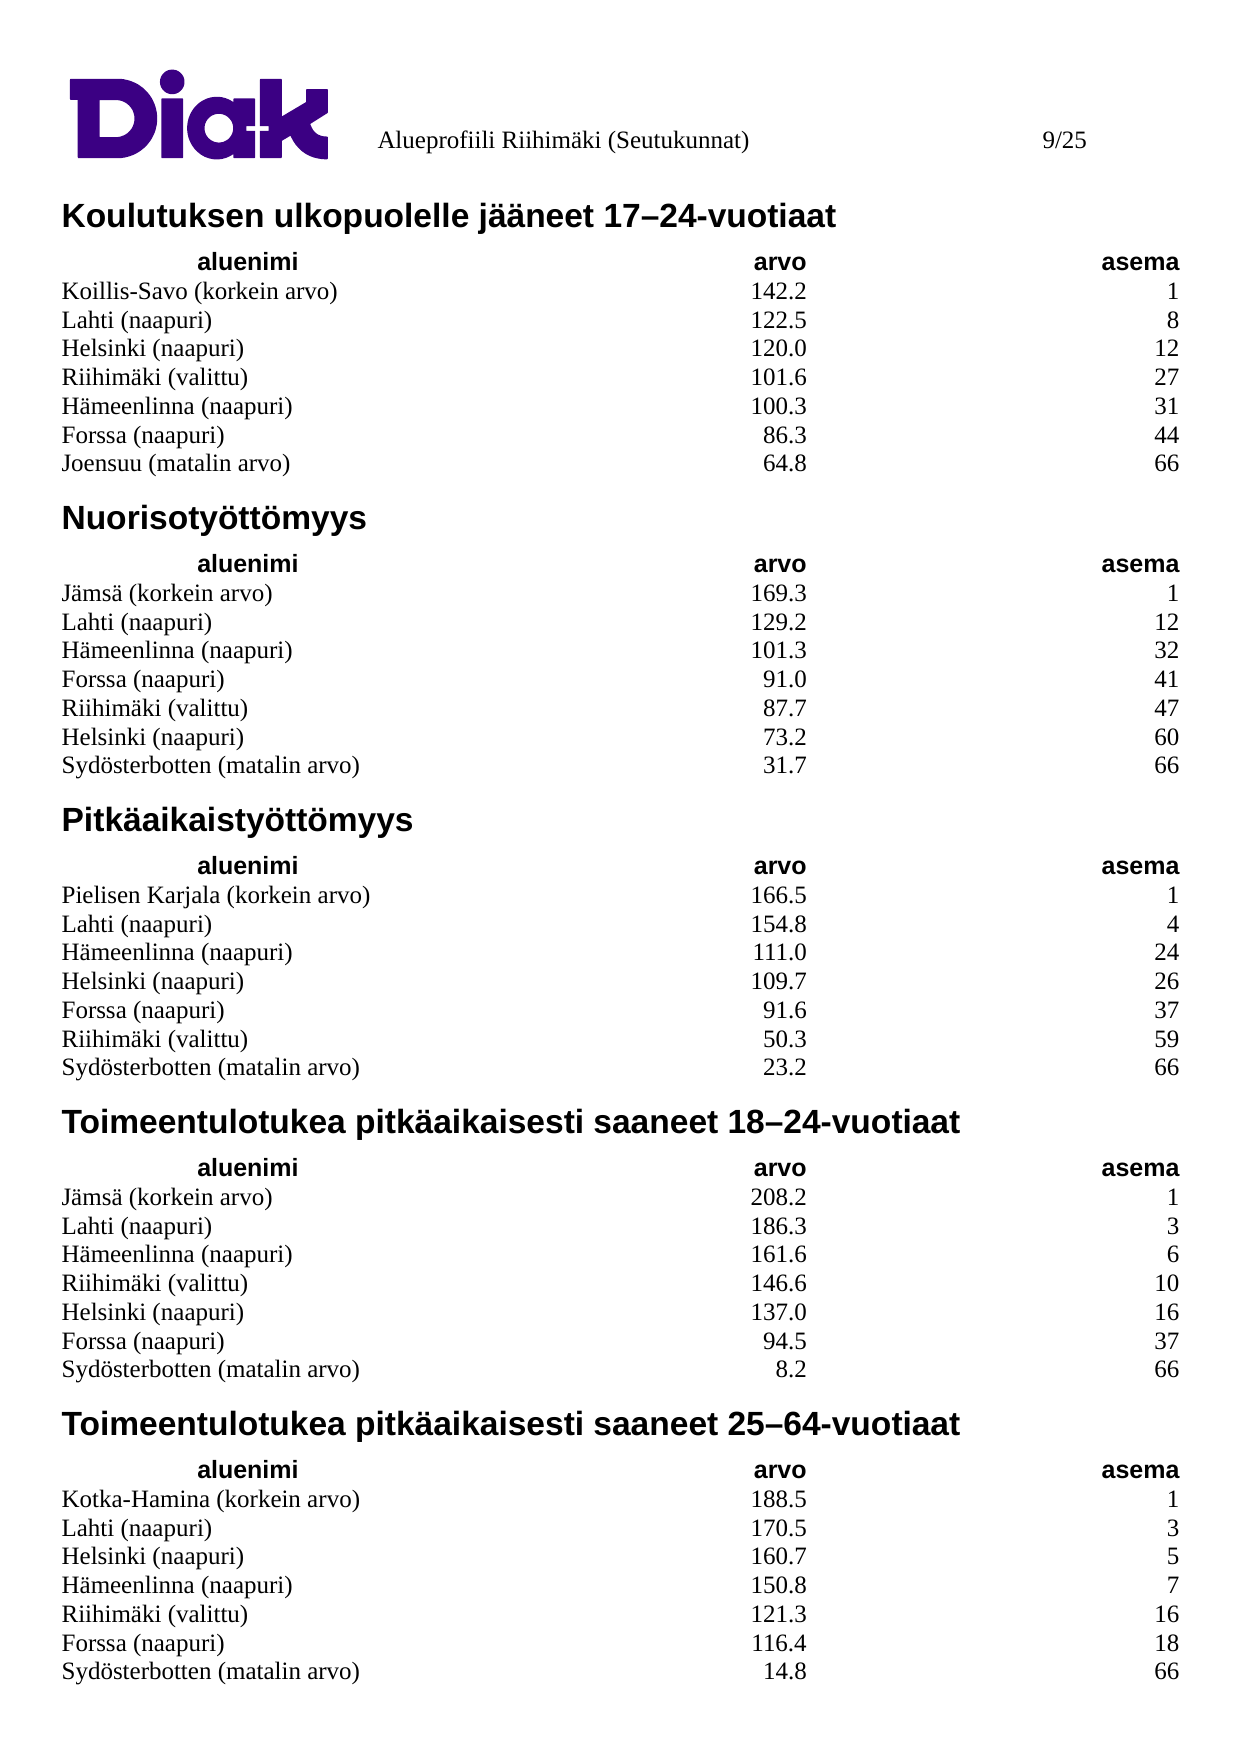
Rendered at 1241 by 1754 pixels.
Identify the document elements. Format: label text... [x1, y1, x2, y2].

table_cell 73.2 [434, 722, 806, 751]
table_cell Forssa (naapuri) [61, 420, 434, 448]
table_cell Hämeenlinna (naapuri) [61, 1240, 434, 1268]
table_cell Koillis-Savo (korkein arvo) [61, 276, 434, 305]
table_cell Helsinki (naapuri) [61, 1541, 434, 1570]
table_cell Joensuu (matalin arvo) [61, 449, 434, 477]
table_cell 186.3 [434, 1211, 806, 1239]
table_cell 10 [806, 1268, 1179, 1297]
table_cell Forssa (naapuri) [61, 1326, 434, 1354]
table_cell 18 [806, 1628, 1179, 1656]
subtitle Koulutuksen ulkopuolelle jääneet 17–24-vuotiaat [61, 196, 1179, 235]
table_cell Jämsä (korkein arvo) [61, 578, 434, 607]
table_cell 1 [806, 880, 1179, 909]
table_cell Sydösterbotten (matalin arvo) [61, 751, 434, 779]
table_cell 7 [806, 1570, 1179, 1599]
table_cell Helsinki (naapuri) [61, 966, 434, 995]
table_cell Pielisen Karjala (korkein arvo) [61, 880, 434, 909]
subtitle Toimeentulotukea pitkäaikaisesti saaneet 18–24-vuotiaat [61, 1102, 1179, 1141]
table_cell 154.8 [434, 909, 806, 937]
table_cell 66 [806, 449, 1179, 477]
table_cell 101.6 [434, 362, 806, 391]
table_cell 100.3 [434, 391, 806, 420]
table_cell 12 [806, 334, 1179, 362]
table_cell Riihimäki (valittu) [61, 1599, 434, 1628]
table_header aluenimi [61, 1153, 434, 1182]
table_cell 31 [806, 391, 1179, 420]
subtitle Toimeentulotukea pitkäaikaisesti saaneet 25–64-vuotiaat [61, 1404, 1179, 1443]
table_cell 24 [806, 938, 1179, 966]
table_cell 8 [806, 305, 1179, 333]
table_cell 1 [806, 276, 1179, 305]
table_cell 3 [806, 1211, 1179, 1239]
table_cell 111.0 [434, 938, 806, 966]
table_cell 208.2 [434, 1182, 806, 1211]
table_header arvo [434, 851, 806, 880]
table_cell 6 [806, 1240, 1179, 1268]
subtitle Pitkäaikaistyöttömyys [61, 800, 1179, 839]
table_header arvo [434, 247, 806, 276]
table_header arvo [434, 1153, 806, 1182]
table_cell Hämeenlinna (naapuri) [61, 636, 434, 664]
table_cell 5 [806, 1541, 1179, 1570]
table_cell 142.2 [434, 276, 806, 305]
table_cell Forssa (naapuri) [61, 1628, 434, 1656]
table_cell 64.8 [434, 449, 806, 477]
table_cell 91.0 [434, 664, 806, 693]
table_cell 60 [806, 722, 1179, 751]
table_cell 94.5 [434, 1326, 806, 1354]
table_cell Lahti (naapuri) [61, 607, 434, 636]
table_cell 37 [806, 995, 1179, 1024]
table_cell 1 [806, 1182, 1179, 1211]
table_cell 150.8 [434, 1570, 806, 1599]
table_cell 120.0 [434, 334, 806, 362]
table_cell 122.5 [434, 305, 806, 333]
table_cell Lahti (naapuri) [61, 909, 434, 937]
table_cell 16 [806, 1599, 1179, 1628]
table_cell 41 [806, 664, 1179, 693]
table_cell 170.5 [434, 1513, 806, 1541]
table_header arvo [434, 1455, 806, 1484]
table_cell 31.7 [434, 751, 806, 779]
table_header asema [806, 247, 1179, 276]
table_cell Helsinki (naapuri) [61, 722, 434, 751]
table_cell Riihimäki (valittu) [61, 1268, 434, 1297]
table_cell 59 [806, 1024, 1179, 1052]
table_cell 116.4 [434, 1628, 806, 1656]
table_cell Forssa (naapuri) [61, 995, 434, 1024]
table_cell 86.3 [434, 420, 806, 448]
table_header asema [806, 1153, 1179, 1182]
table_cell 66 [806, 1656, 1179, 1685]
table_cell 4 [806, 909, 1179, 937]
table_cell 146.6 [434, 1268, 806, 1297]
table_cell 101.3 [434, 636, 806, 664]
table_header aluenimi [61, 549, 434, 578]
table_header asema [806, 851, 1179, 880]
table_header arvo [434, 549, 806, 578]
table_cell 8.2 [434, 1355, 806, 1383]
table_cell Lahti (naapuri) [61, 305, 434, 333]
table_cell 26 [806, 966, 1179, 995]
table_cell Helsinki (naapuri) [61, 1297, 434, 1326]
table_cell 50.3 [434, 1024, 806, 1052]
table_cell 166.5 [434, 880, 806, 909]
table_cell 1 [806, 578, 1179, 607]
table_cell Sydösterbotten (matalin arvo) [61, 1053, 434, 1081]
table_cell 109.7 [434, 966, 806, 995]
table_cell 121.3 [434, 1599, 806, 1628]
table_cell 44 [806, 420, 1179, 448]
table_cell 169.3 [434, 578, 806, 607]
table_cell Helsinki (naapuri) [61, 334, 434, 362]
table_cell Riihimäki (valittu) [61, 362, 434, 391]
table_cell 137.0 [434, 1297, 806, 1326]
table_cell Lahti (naapuri) [61, 1211, 434, 1239]
table_cell Hämeenlinna (naapuri) [61, 938, 434, 966]
subtitle Nuorisotyöttömyys [61, 498, 1179, 537]
table_cell 16 [806, 1297, 1179, 1326]
table_cell 32 [806, 636, 1179, 664]
table_cell Sydösterbotten (matalin arvo) [61, 1656, 434, 1685]
table_header aluenimi [61, 1455, 434, 1484]
table_cell 66 [806, 1355, 1179, 1383]
table_cell 1 [806, 1484, 1179, 1513]
table_cell Lahti (naapuri) [61, 1513, 434, 1541]
table_cell 160.7 [434, 1541, 806, 1570]
table_cell Kotka-Hamina (korkein arvo) [61, 1484, 434, 1513]
table_header asema [806, 1455, 1179, 1484]
table_cell Riihimäki (valittu) [61, 693, 434, 722]
table_header asema [806, 549, 1179, 578]
table_cell 23.2 [434, 1053, 806, 1081]
table_cell 87.7 [434, 693, 806, 722]
table_cell 188.5 [434, 1484, 806, 1513]
table_header aluenimi [61, 247, 434, 276]
table_cell 161.6 [434, 1240, 806, 1268]
table_cell 3 [806, 1513, 1179, 1541]
table_cell Riihimäki (valittu) [61, 1024, 434, 1052]
table_cell Hämeenlinna (naapuri) [61, 1570, 434, 1599]
table_header aluenimi [61, 851, 434, 880]
table_cell Forssa (naapuri) [61, 664, 434, 693]
table_cell 91.6 [434, 995, 806, 1024]
table_cell 27 [806, 362, 1179, 391]
table_cell 66 [806, 1053, 1179, 1081]
table_cell 12 [806, 607, 1179, 636]
table_cell Hämeenlinna (naapuri) [61, 391, 434, 420]
table_cell 129.2 [434, 607, 806, 636]
table_cell 47 [806, 693, 1179, 722]
table_cell 66 [806, 751, 1179, 779]
table_cell 37 [806, 1326, 1179, 1354]
table_cell Jämsä (korkein arvo) [61, 1182, 434, 1211]
table_cell 14.8 [434, 1656, 806, 1685]
table_cell Sydösterbotten (matalin arvo) [61, 1355, 434, 1383]
